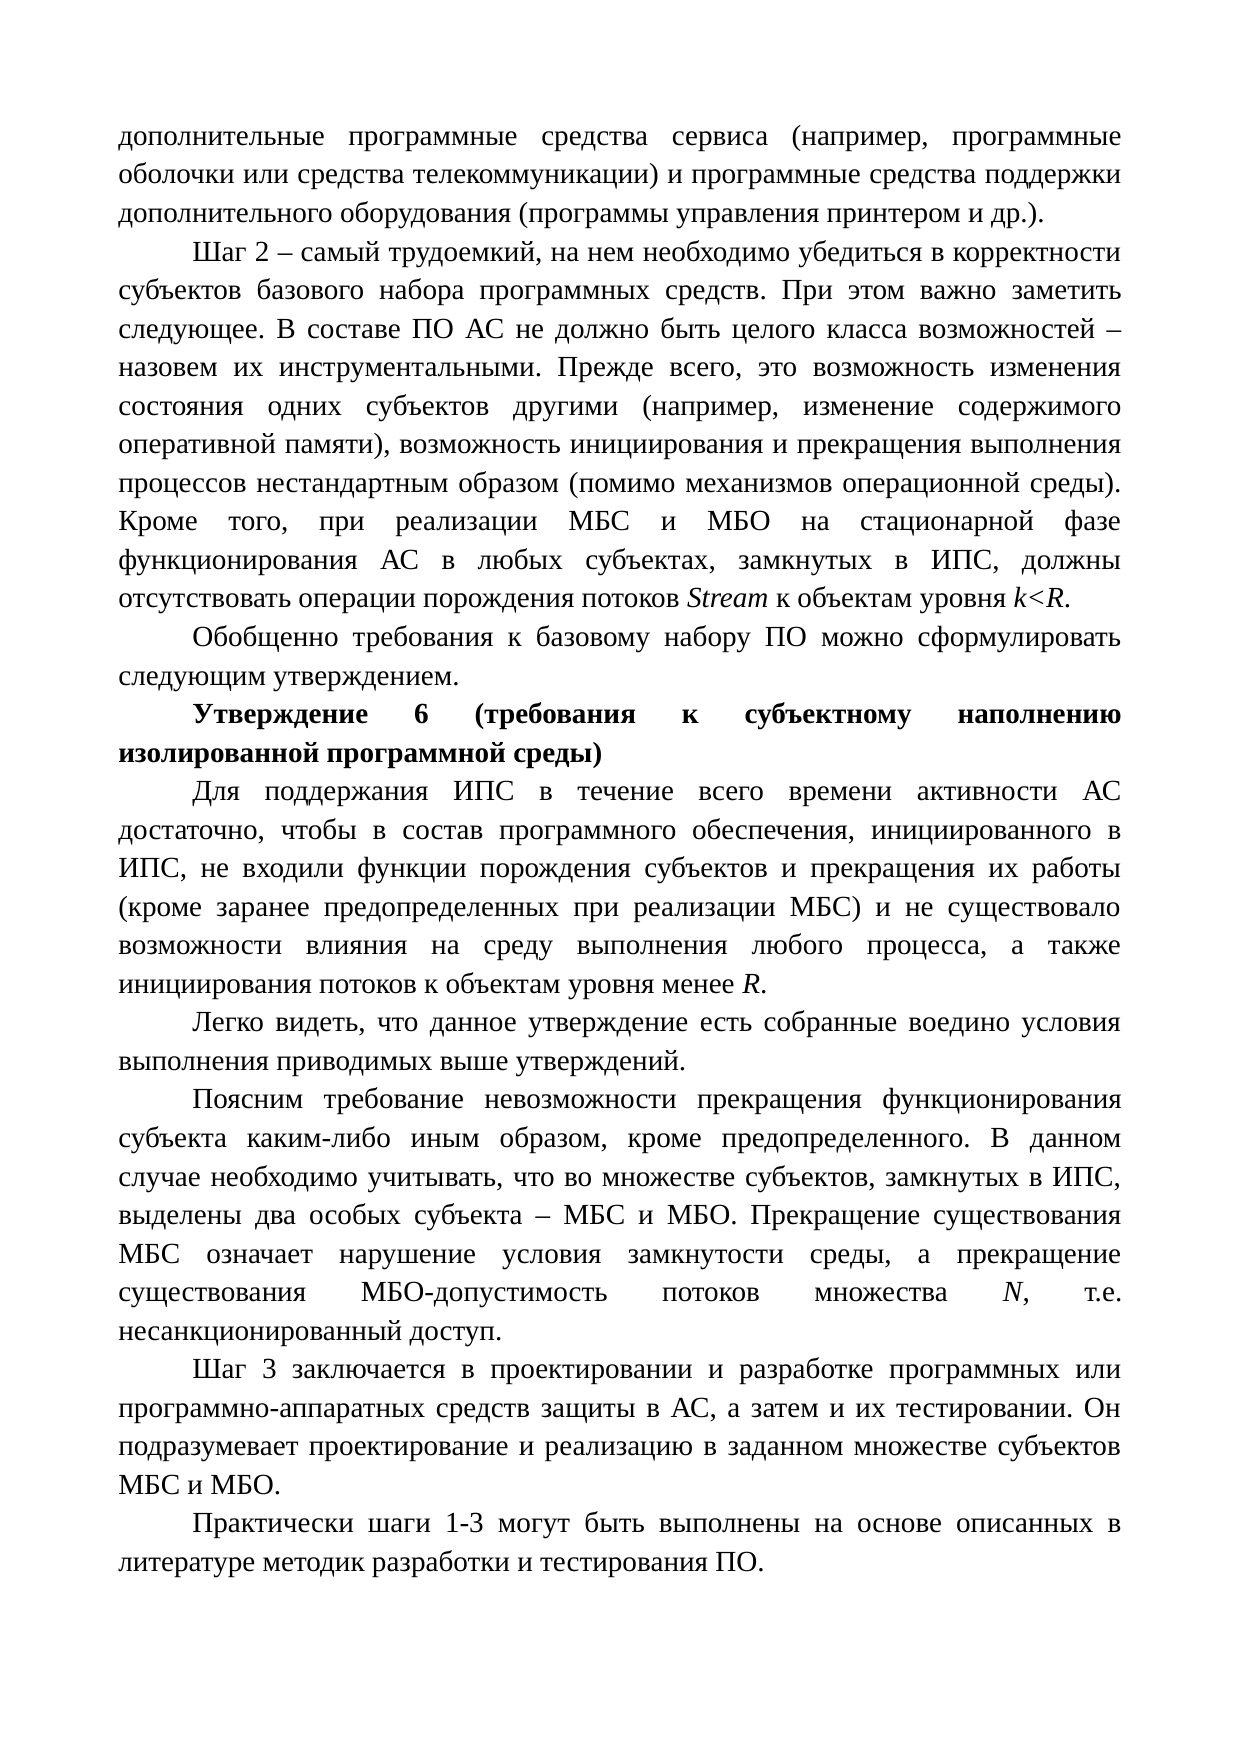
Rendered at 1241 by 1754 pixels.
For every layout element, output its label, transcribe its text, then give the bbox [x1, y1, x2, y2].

text Поясним требование невозможности прекращения функционирования субъекта каким-либо иным образом, кроме предопределенного. В данном случае необходимо учитывать, что во множестве субъектов, замкнутых в ИПС, выделены два особых субъекта – МБС и МБО. Прекращение существования МБС означает нарушение условия замкнутости среды, а прекращение существования МБО-допустимость потоков множества N, т.е. несанкционированный доступ. [118, 1082, 1122, 1346]
text Утверждение 6 (требования к субъектному наполнению изолированной программной среды) [118, 696, 1122, 768]
text Легко видеть, что данное утверждение есть собранные воедино условия выполнения приводимых выше утверждений. [118, 1004, 1122, 1077]
text Шаг 3 заключается в проектировании и разработке программных или программно-аппаратных средств защиты в АС, а затем и их тестировании. Он подразумевает проектирование и реализацию в заданном множестве субъектов МБС и МБО. [118, 1351, 1122, 1501]
text Для поддержания ИПС в течение всего времени активности АС достаточно, чтобы в состав программного обеспечения, инициированного в ИПС, не входили функции порождения субъектов и прекращения их работы (кроме заранее предопределенных при реализации МБС) и не существовало возможности влияния на среду выполнения любого процесса, а также инициирования потоков к объектам уровня менее R. [118, 773, 1122, 999]
text Обобщенно требования к базовому набору ПО можно сформулировать следующим утверждением. [118, 619, 1122, 691]
text Практически шаги 1-3 могут быть выполнены на основе описанных в литературе методик разработки и тестирования ПО. [118, 1506, 1122, 1578]
text Шаг 2 – самый трудоемкий, на нем необходимо убедиться в корректности субъектов базового набора программных средств. При этом важно заметить следующее. В составе ПО АС не должно быть целого класса возможностей – назовем их инструментальными. Прежде всего, это возможность изменения состояния одних субъектов другими (например, изменение содержимого оперативной памяти), возможность инициирования и прекращения выполнения процессов нестандартным образом (помимо механизмов операционной среды). Кроме того, при реализации МБС и МБО на стационарной фазе функционирования АС в любых субъектах, замкнутых в ИПС, должны отсутствовать операции порождения потоков Stream к объектам уровня k<R. [118, 234, 1122, 614]
text дополнительные программные средства сервиса (например, программные оболочки или средства телекоммуникации) и программные средства поддержки дополнительного оборудования (программы управления принтером и др.). [118, 118, 1122, 229]
